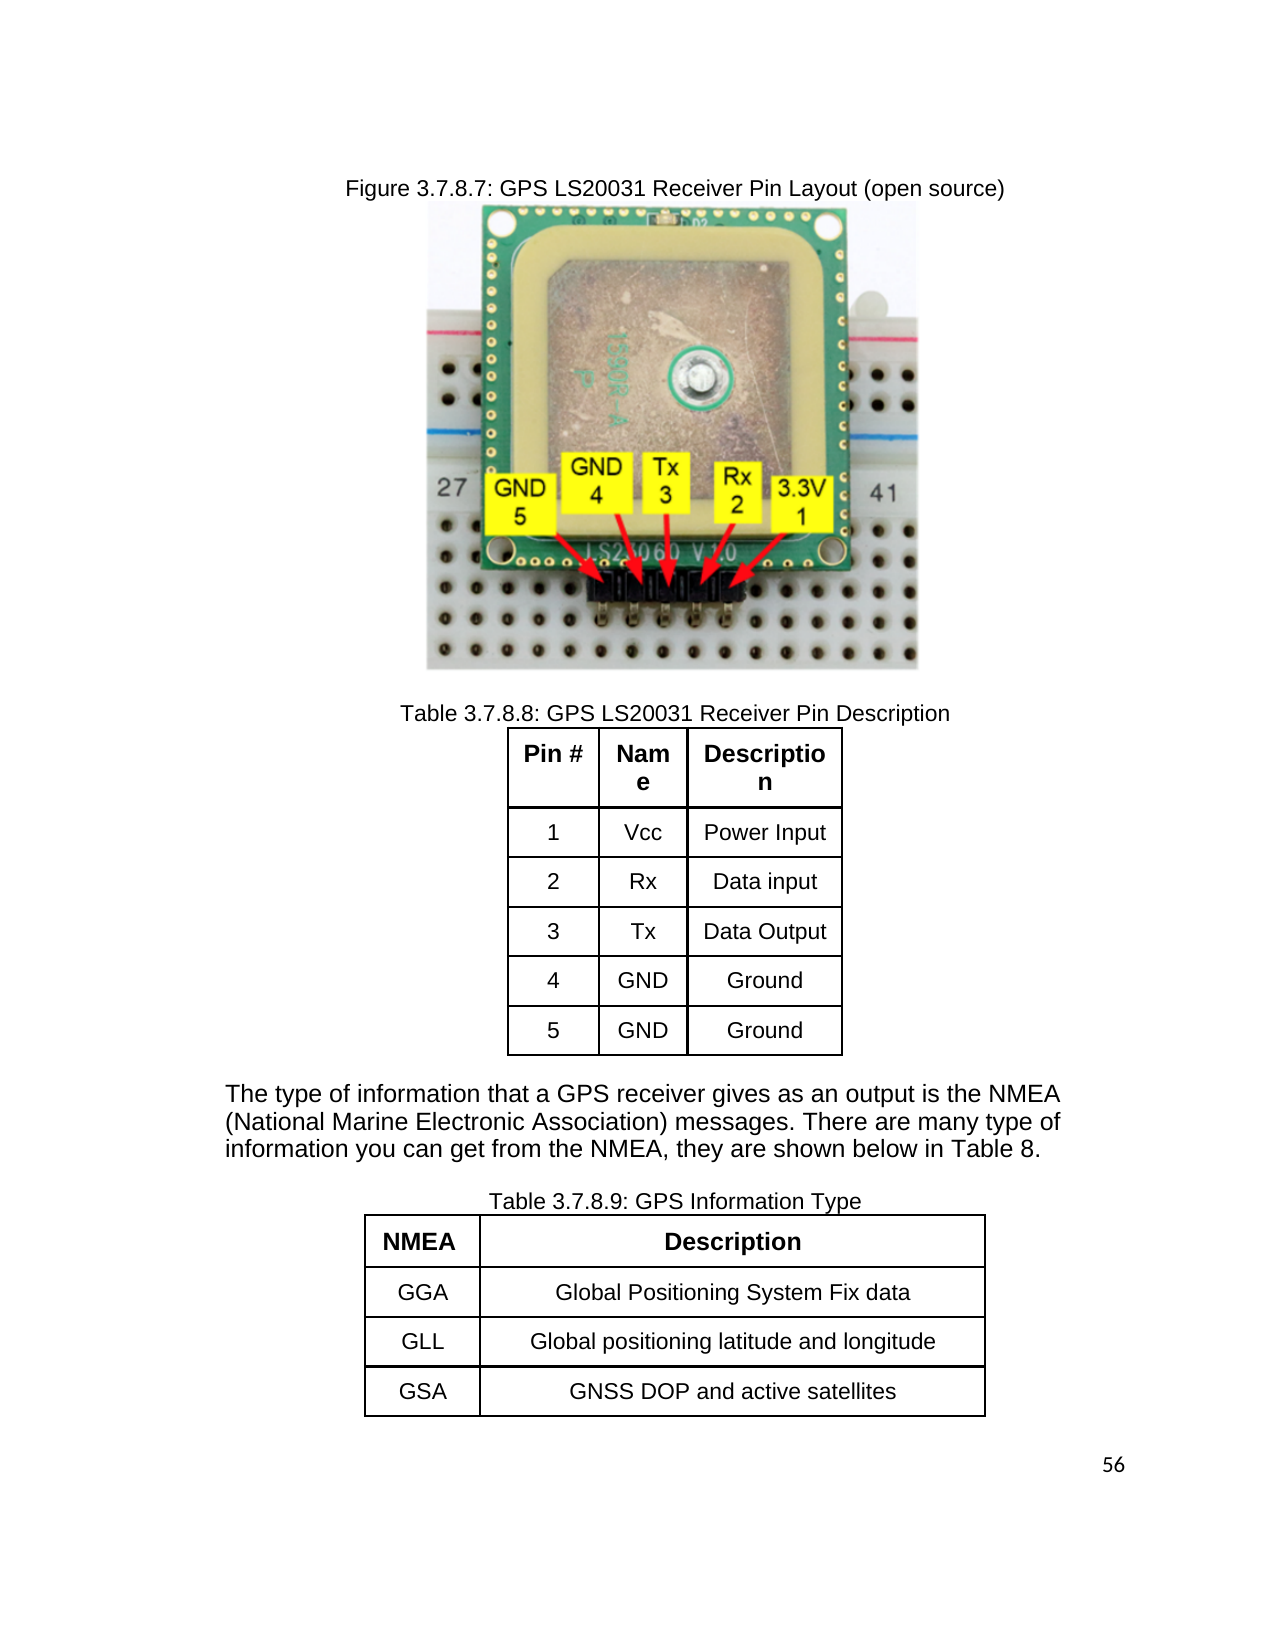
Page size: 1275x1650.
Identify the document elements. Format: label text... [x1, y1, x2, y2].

picture [425, 201, 925, 676]
text Table 3.7.8.8: GPS LS20031 Receiver Pin Description [225, 701, 1125, 727]
text The type of information that a GPS receiver gives as an output is the NMEA (National Marine Electronic Association) messages. There are many type of information you can get from the NMEA, they are shown below in Table 8. [225, 1079, 1125, 1163]
table_cell Global positioning latitude and longitude [481, 1318, 984, 1365]
table_cell Ground [689, 1007, 841, 1054]
table_cell 5 [509, 1007, 598, 1054]
table_cell Global Positioning System Fix data [481, 1268, 984, 1316]
table_cell Ground [689, 957, 841, 1005]
table_cell GND [600, 1007, 686, 1054]
table_header Description [481, 1216, 984, 1266]
table_cell 3 [509, 908, 598, 955]
table_cell 1 [509, 809, 598, 856]
table_cell GND [600, 957, 686, 1005]
table_cell Data input [689, 858, 841, 906]
table_header Pin # [509, 729, 598, 806]
table_header Description [689, 729, 841, 806]
table_cell GNSS DOP and active satellites [481, 1368, 984, 1415]
text Figure 3.7.8.7: GPS LS20031 Receiver Pin Layout (open source) [225, 176, 1125, 201]
table_header NMEA [366, 1216, 479, 1266]
table_cell GGA [366, 1268, 479, 1316]
table_cell Tx [600, 908, 686, 955]
table_cell GSA [366, 1368, 479, 1415]
table_cell Data Output [689, 908, 841, 955]
table_cell GLL [366, 1318, 479, 1365]
table_cell Power Input [689, 809, 841, 856]
table_header Name [600, 729, 686, 806]
table_cell Rx [600, 858, 686, 906]
text Table 3.7.8.9: GPS Information Type [225, 1163, 1125, 1214]
table_cell 4 [509, 957, 598, 1005]
table_cell Vcc [600, 809, 686, 856]
table_cell 2 [509, 858, 598, 906]
